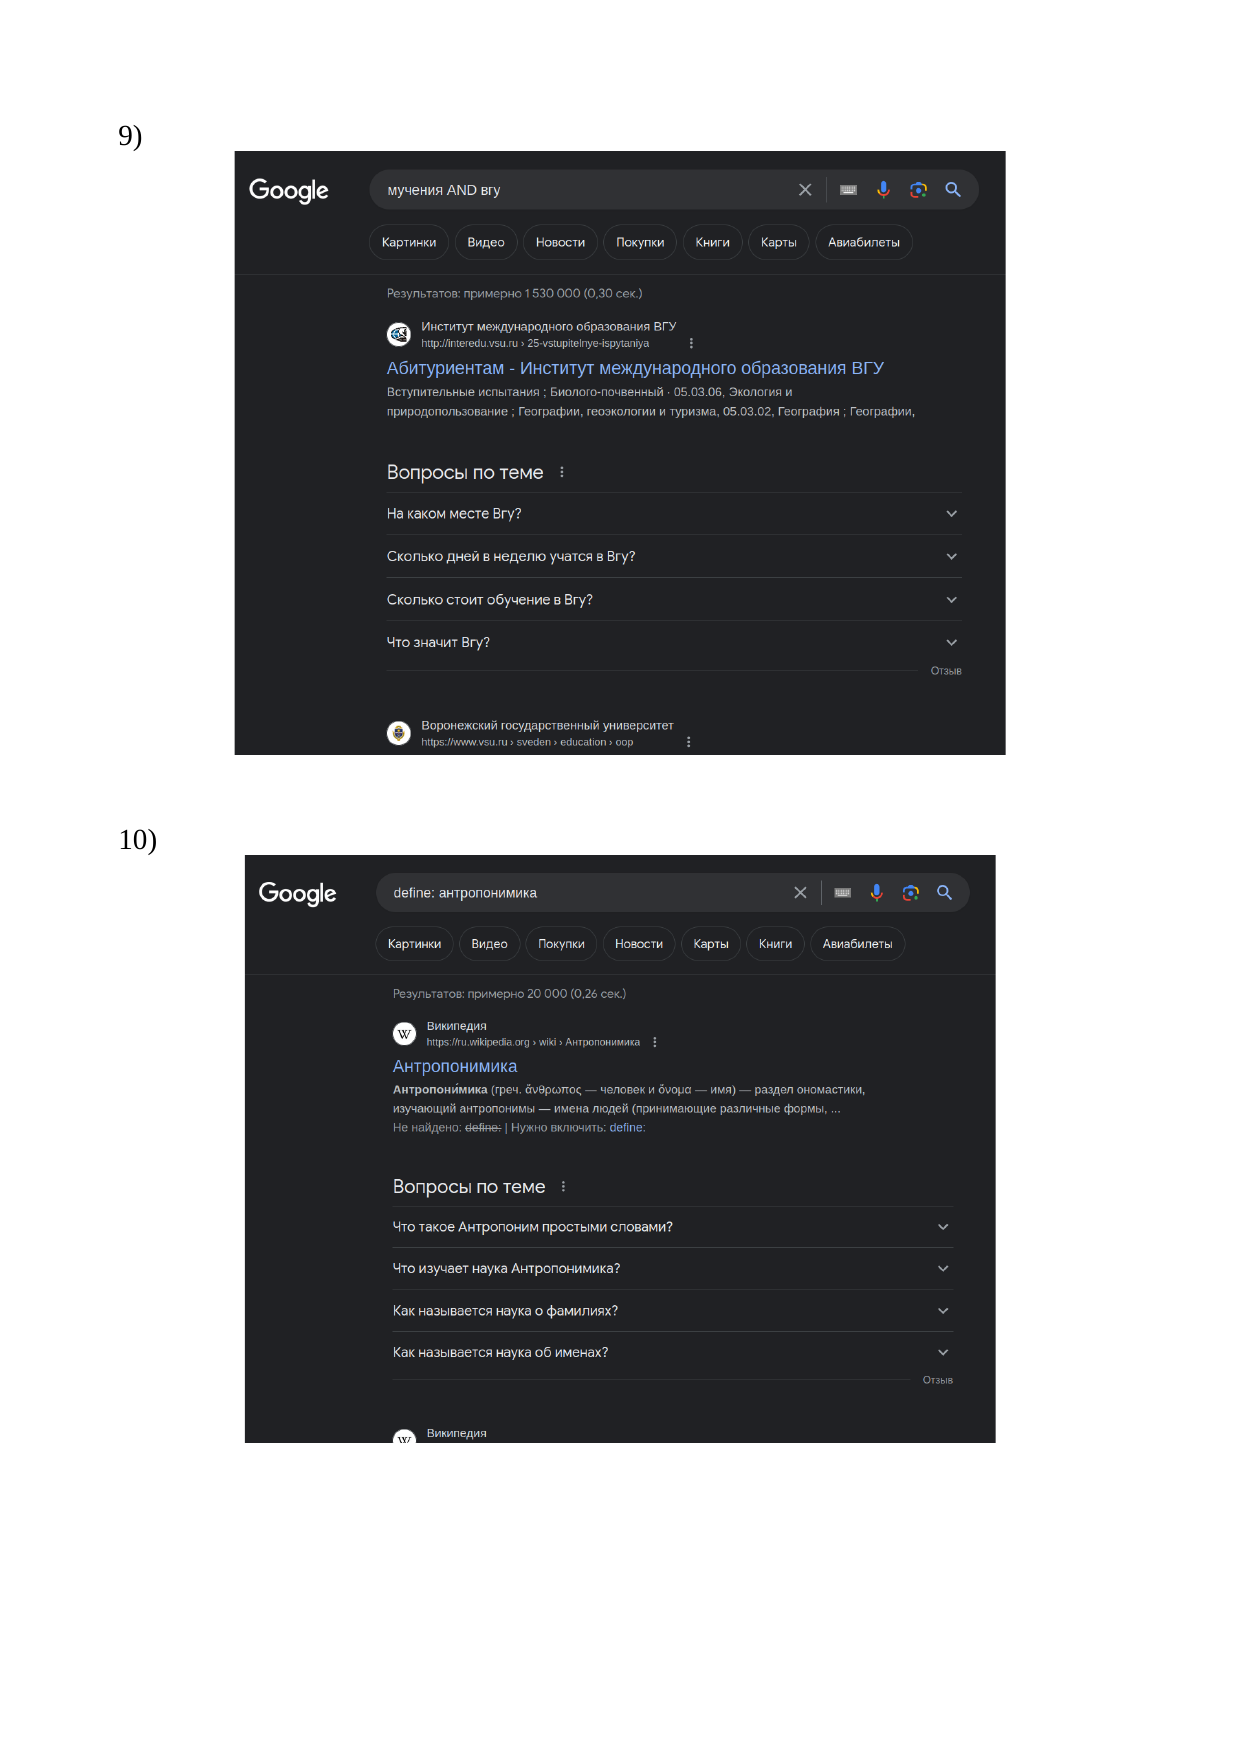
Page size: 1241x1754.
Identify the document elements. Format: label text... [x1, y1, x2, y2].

picture [244, 855, 996, 1443]
text 10) [118, 822, 1122, 855]
text 9) [118, 118, 1122, 152]
picture [234, 151, 1006, 755]
